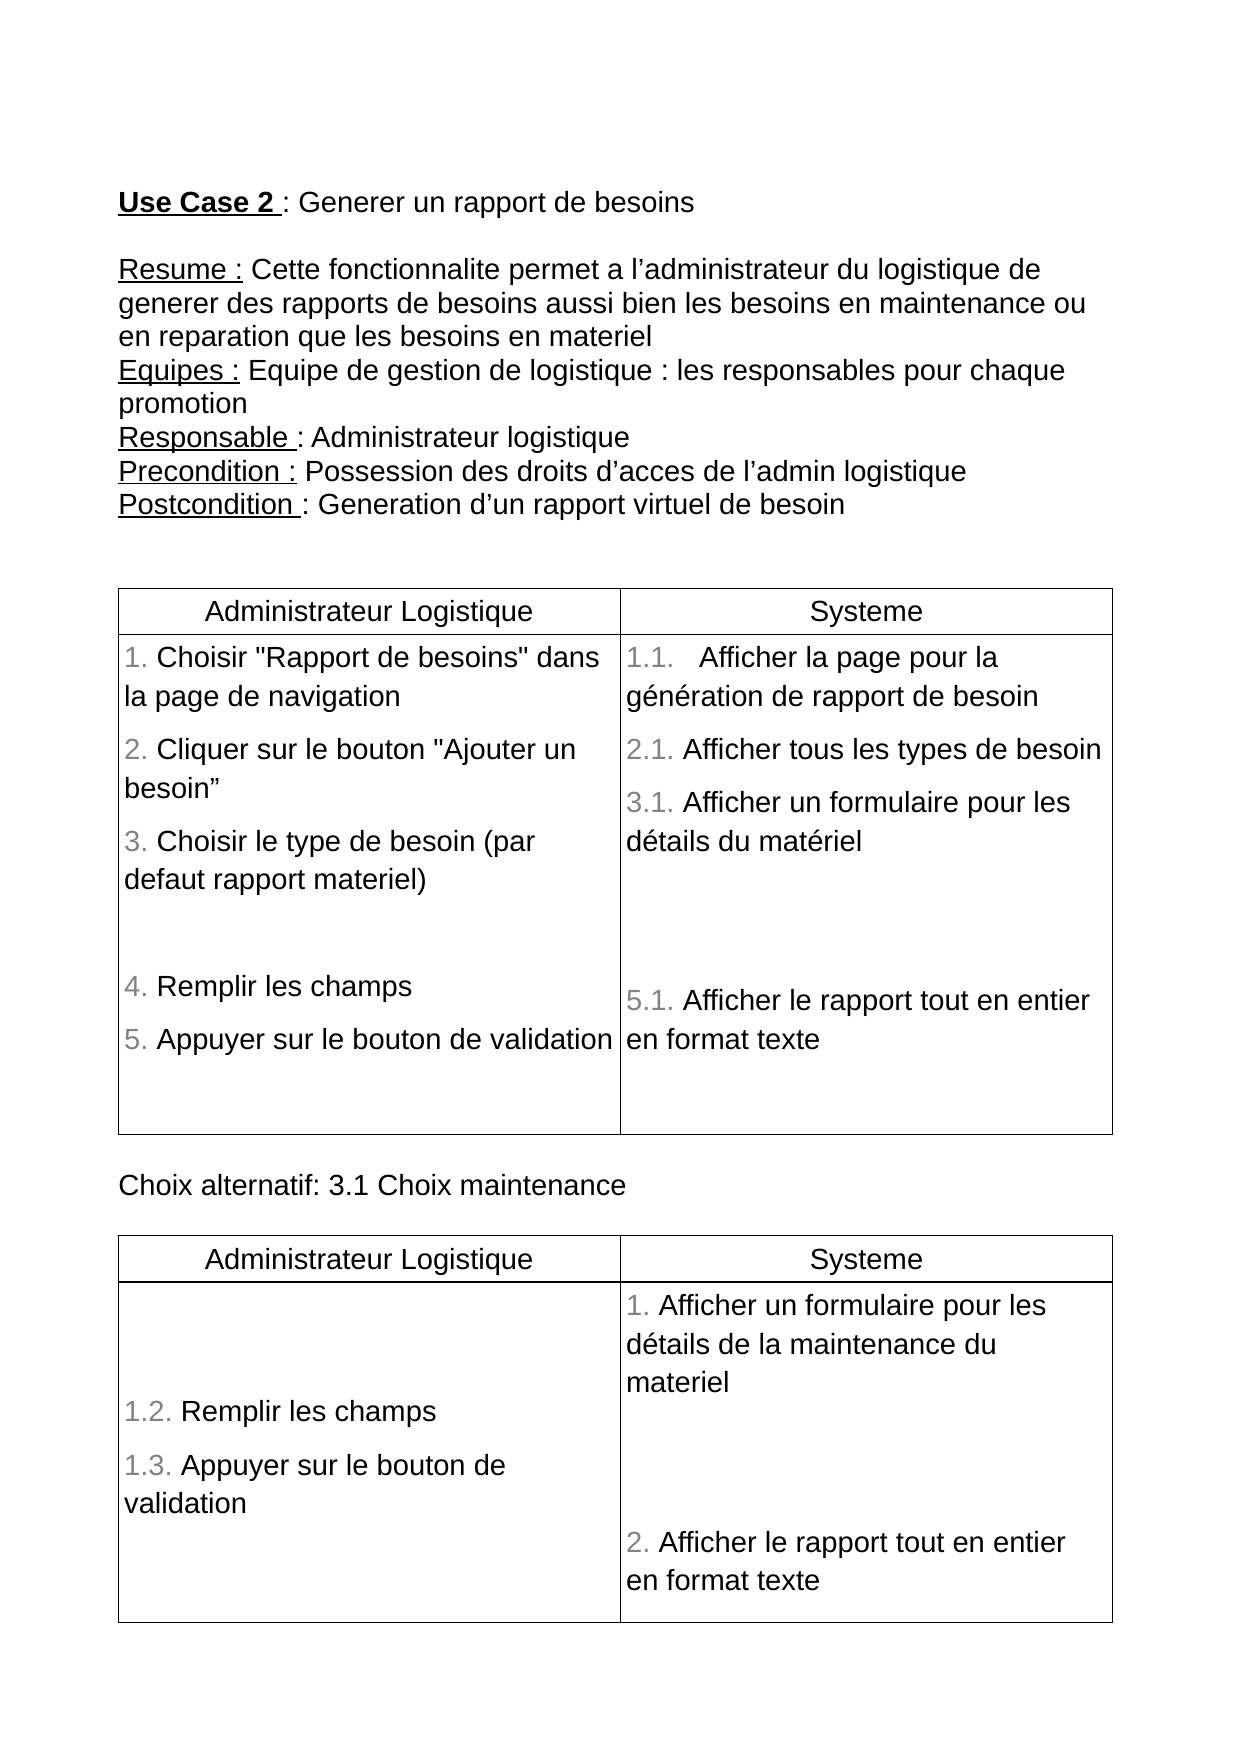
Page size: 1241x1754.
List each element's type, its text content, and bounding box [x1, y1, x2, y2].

text Resume : Cette fonctionnalite permet a l’administrateur du logistique de generer des rapports de besoins aussi bien les besoins en maintenance ou en reparation que les besoins en materiel [118, 252, 1122, 353]
table_cell 1.2. Remplir les champs 1.3. Appuyer sur le bouton de validation [119, 1283, 620, 1622]
table_cell 1. Choisir "Rapport de besoins" dans la page de navigation 2. Cliquer sur le bouton "Ajouter un besoin” 3. Choisir le type de besoin (par defaut rapport materiel) 4. Remplir les champs 5. Appuyer sur le bouton de validation [119, 635, 620, 1134]
table_header Administrateur Logistique [119, 589, 620, 634]
text Equipes : Equipe de gestion de logistique : les responsables pour chaque promotion [118, 353, 1122, 420]
table_header Administrateur Logistique [119, 1236, 620, 1281]
table_cell 1.1. Afficher la page pour la génération de rapport de besoin 2.1. Afficher tous les types de besoin 3.1. Afficher un formulaire pour les détails du matériel 5.1. Afficher le rapport tout en entier en format texte [621, 635, 1112, 1134]
text Use Case 2 : Generer un rapport de besoins [118, 185, 1122, 219]
table_cell 1. Afficher un formulaire pour les détails de la maintenance du materiel 2. Afficher le rapport tout en entier en format texte [621, 1283, 1112, 1622]
text Postcondition : Generation d’un rapport virtuel de besoin [118, 487, 1122, 521]
text Choix alternatif: 3.1 Choix maintenance [118, 1168, 1122, 1202]
text Responsable : Administrateur logistique [118, 420, 1122, 453]
table_header Systeme [621, 589, 1112, 634]
table_header Systeme [621, 1236, 1112, 1281]
text Precondition : Possession des droits d’acces de l’admin logistique [118, 453, 1122, 487]
